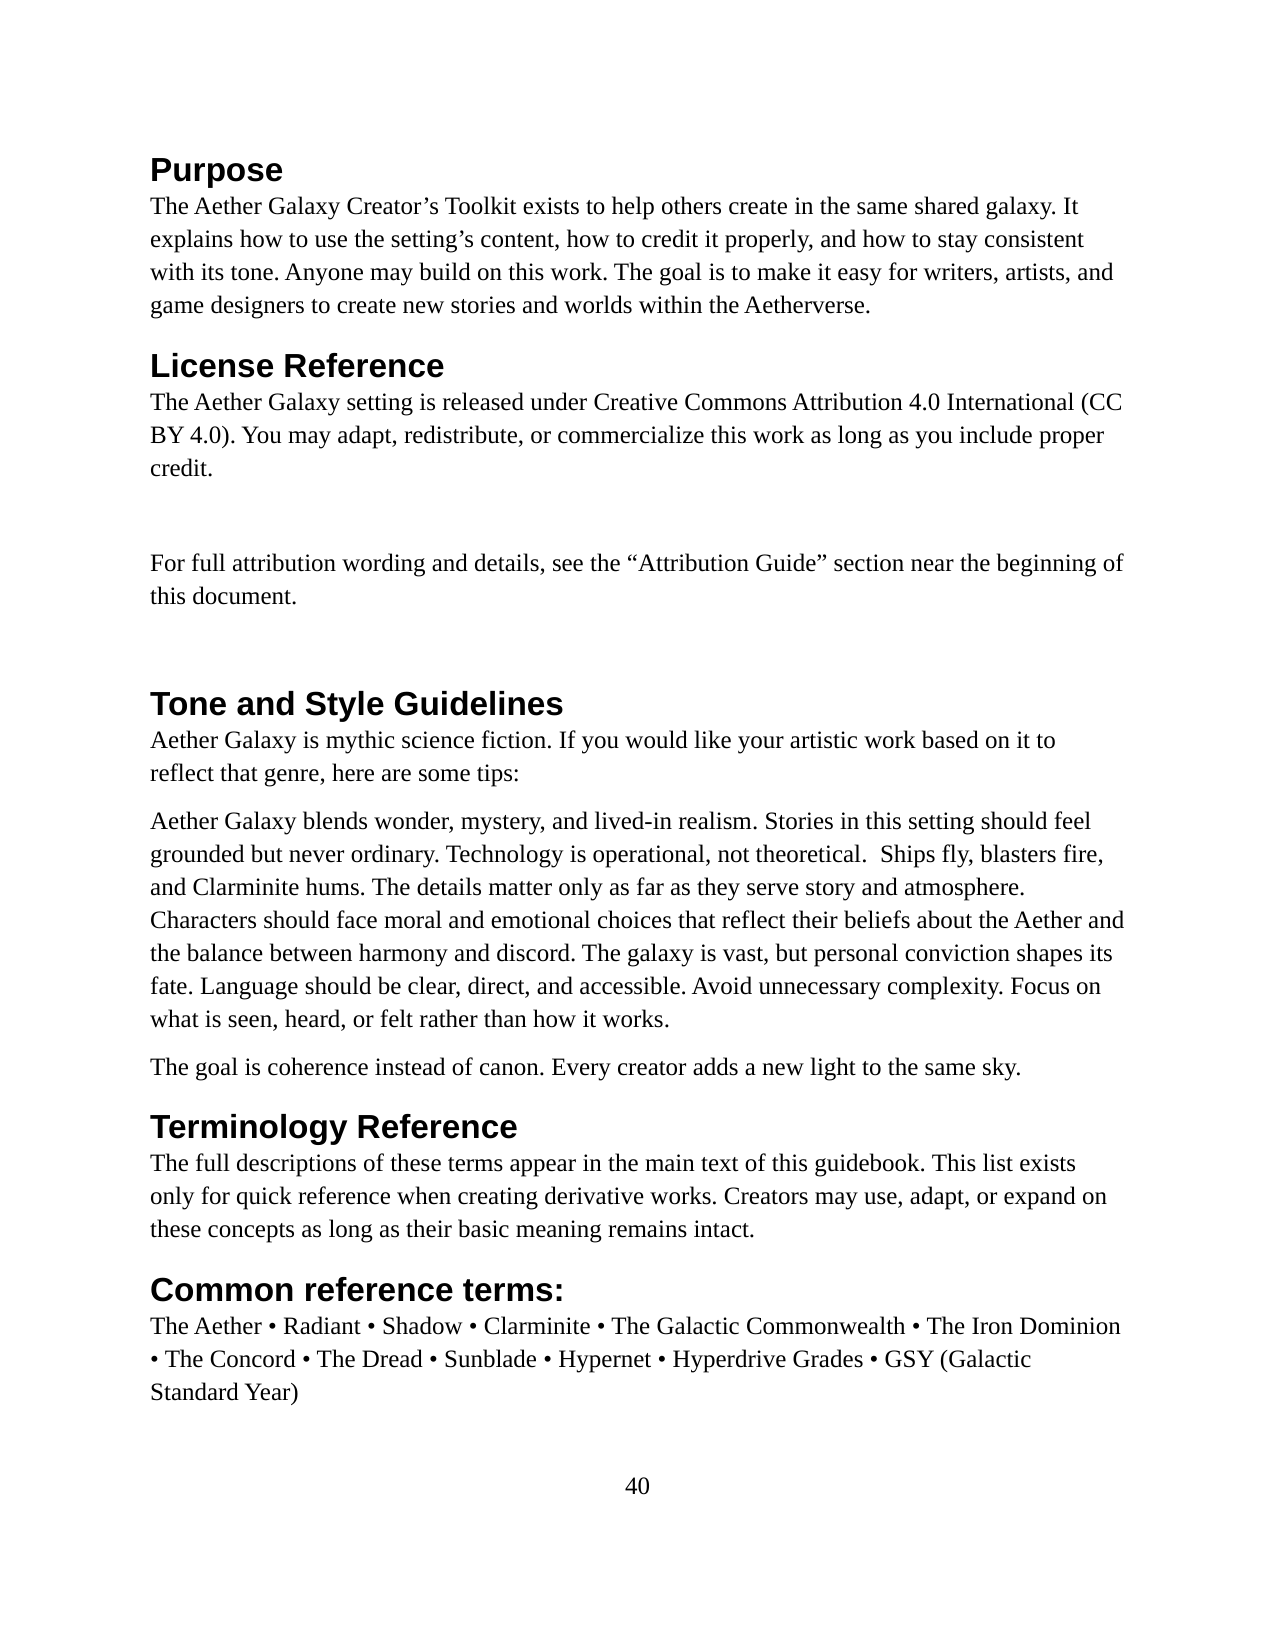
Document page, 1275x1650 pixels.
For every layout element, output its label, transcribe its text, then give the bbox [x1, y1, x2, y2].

text Aether Galaxy blends wonder, mystery, and lived-in realism. Stories in this setting should feel grounded but never ordinary. Technology is operational, not theoretical. Ships fly, blasters fire, and Clarminite hums. The details matter only as far as they serve story and atmosphere. Characters should face moral and emotional choices that reflect their beliefs about the Aether and the balance between harmony and discord. The galaxy is vast, but personal conviction shapes its fate. Language should be clear, direct, and accessible. Avoid unnecessary complexity. Focus on what is seen, heard, or felt rather than how it works. [150, 806, 1125, 1033]
text The Aether Galaxy setting is released under Creative Commons Attribution 4.0 International (CC BY 4.0). You may adapt, redistribute, or commercialize this work as long as you include proper credit. [150, 387, 1125, 482]
text For full attribution wording and details, see the “Attribution Guide” section near the beginning of this document. [150, 548, 1125, 610]
text The goal is coherence instead of canon. Every creator adds a new light to the same sky. [150, 1052, 1125, 1081]
subtitle License Reference [150, 346, 1125, 384]
subtitle Purpose [150, 150, 1125, 188]
text The Aether • Radiant • Shadow • Clarminite • The Galactic Commonwealth • The Iron Dominion • The Concord • The Dread • Sunblade • Hypernet • Hyperdrive Grades • GSY (Galactic Standard Year) [150, 1311, 1125, 1406]
text Aether Galaxy is mythic science fiction. If you would like your artistic work based on it to reflect that genre, here are some tips: [150, 726, 1125, 787]
subtitle Terminology Reference [150, 1107, 1125, 1145]
subtitle Tone and Style Guidelines [150, 684, 1125, 722]
text The Aether Galaxy Creator’s Toolkit exists to help others create in the same shared galaxy. It explains how to use the setting’s content, how to credit it properly, and how to stay consistent with its tone. Anyone may build on this work. The goal is to make it easy for writers, artists, and game designers to create new stories and worlds within the Aetherverse. [150, 191, 1125, 319]
subtitle Common reference terms: [150, 1269, 1125, 1308]
text The full descriptions of these terms appear in the main text of this guidebook. This list exists only for quick reference when creating derivative works. Creators may use, adapt, or expand on these concepts as long as their basic meaning remains intact. [150, 1148, 1125, 1243]
